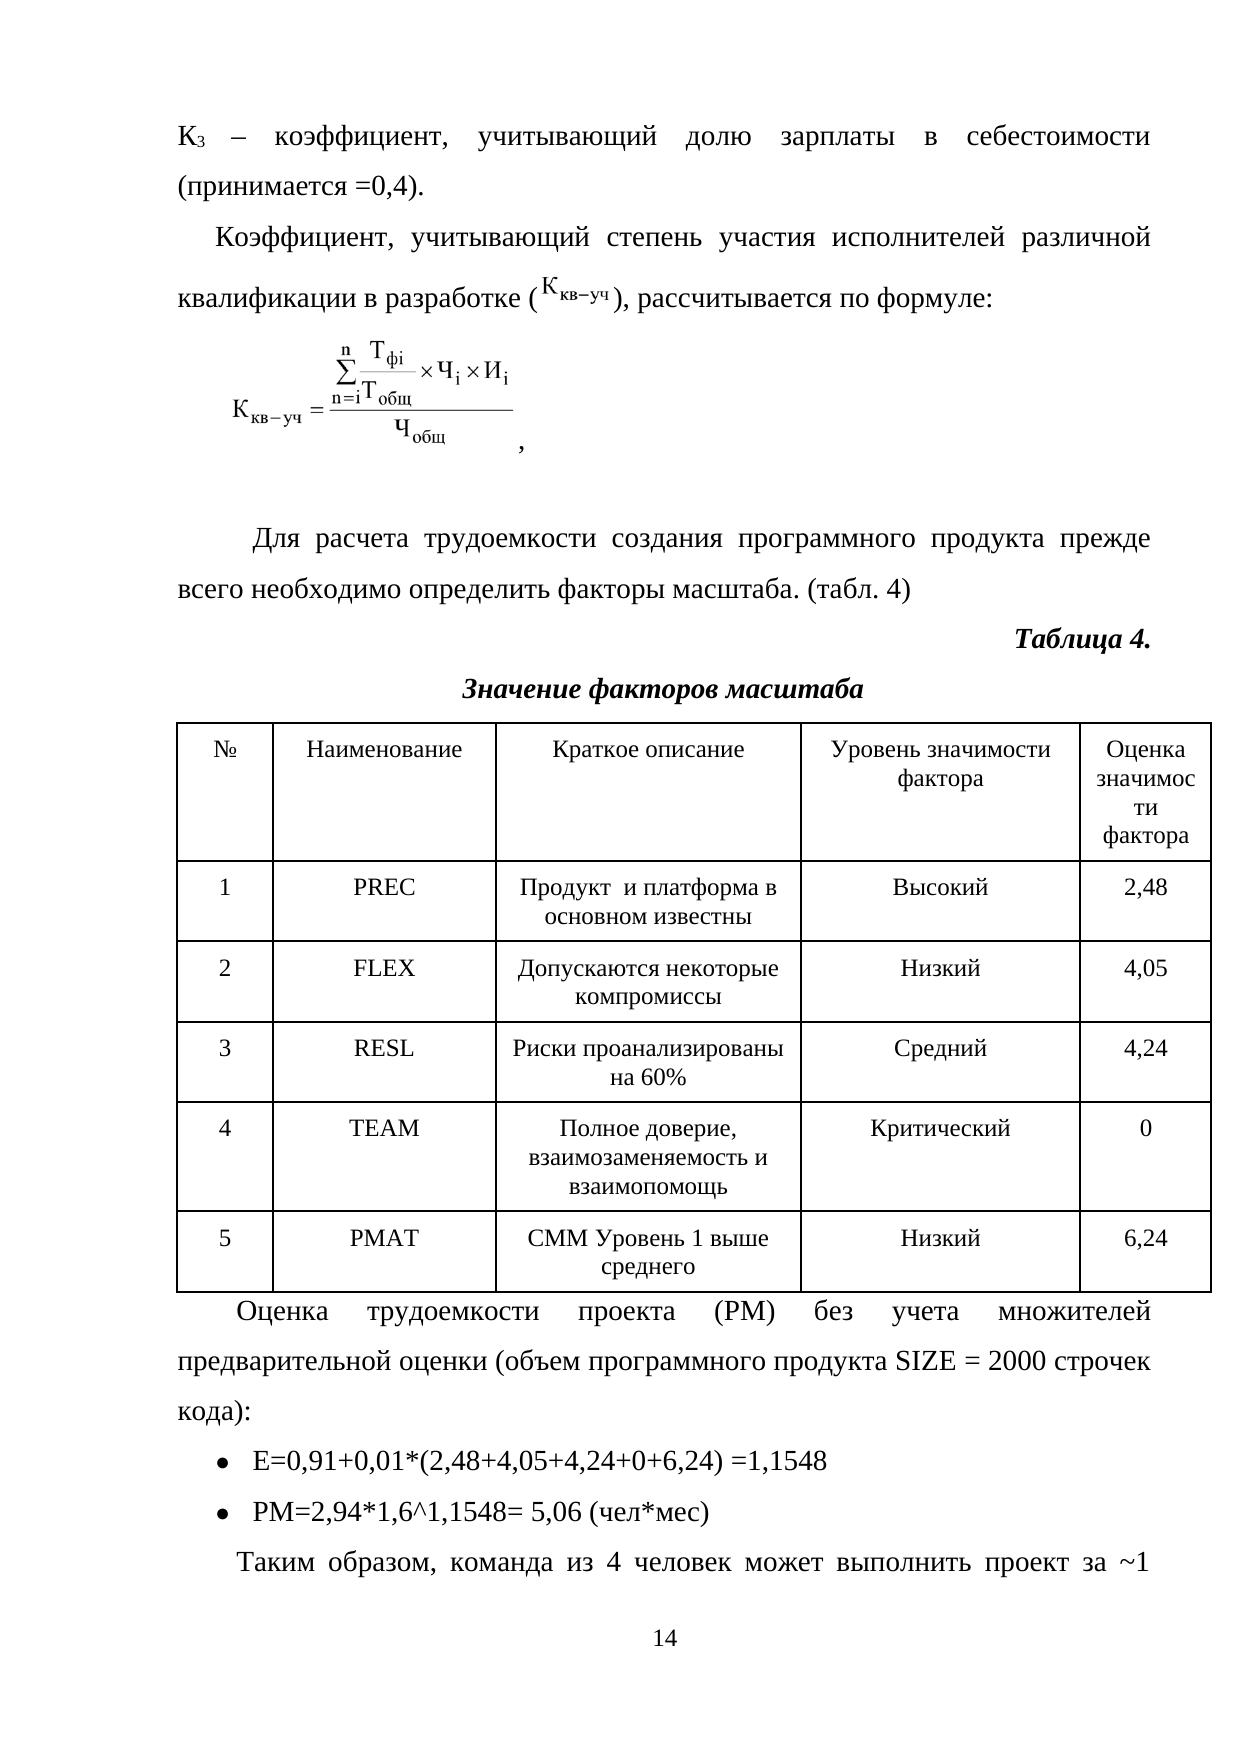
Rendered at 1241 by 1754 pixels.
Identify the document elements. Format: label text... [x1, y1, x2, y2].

table_cell RESL [274, 1023, 495, 1101]
table_header № [178, 724, 272, 860]
table_cell Полное доверие, взаимозаменяемость и взаимопомощь [497, 1103, 800, 1210]
text Оценка трудоемкости проекта (PM) без учета множителей предварительной оценки (объем программного продукта SIZE = 2000 строчек кода): [177, 1293, 1152, 1427]
table_cell 2 [178, 942, 272, 1021]
table_cell Продукт и платформа в основном известны [497, 862, 800, 940]
table_cell 5 [178, 1212, 272, 1291]
table_cell [1064, 333, 1152, 470]
table_cell 2,48 [1081, 862, 1210, 940]
table_cell 4 [178, 1103, 272, 1210]
list PM=2,94*1,6^1,1548= 5,06 (чел*мес) [215, 1494, 1152, 1527]
table_cell 0 [1081, 1103, 1210, 1210]
text Для расчета трудоемкости создания программного продукта прежде всего необходимо определить факторы масштаба. (табл. 4) [177, 521, 1152, 604]
picture [228, 332, 518, 450]
list E=0,91+0,01*(2,48+4,05+4,24+0+6,24) =1,1548 [215, 1443, 1152, 1477]
table_cell Высокий [802, 862, 1079, 940]
table_cell PMAT [274, 1212, 495, 1291]
table_cell 6,24 [1081, 1212, 1210, 1291]
table_cell 1 [178, 862, 272, 940]
table_cell Критический [802, 1103, 1079, 1210]
table_cell Риски проанализированы на 60% [497, 1023, 800, 1101]
table_cell PREC [274, 862, 495, 940]
table_cell 4,05 [1081, 942, 1210, 1021]
text Коэффициент, учитывающий степень участия исполнителей различной квалификации в разработке (), рассчитывается по формуле: [177, 219, 1152, 314]
table_cell Допускаются некоторые компромиссы [497, 942, 800, 1021]
text Значение факторов масштаба [177, 671, 1152, 705]
table_header Краткое описание [497, 724, 800, 860]
text К3 – коэффициент, учитывающий долю зарплаты в себестоимости (принимается =0,4). [177, 118, 1152, 202]
table_cell Средний [802, 1023, 1079, 1101]
table_cell 4,24 [1081, 1023, 1210, 1101]
table_cell , [177, 333, 1064, 470]
table_cell TEAM [274, 1103, 495, 1210]
picture [537, 269, 613, 308]
table_cell Низкий [802, 1212, 1079, 1291]
table_header Наименование [274, 724, 495, 860]
table_cell Низкий [802, 942, 1079, 1021]
text Таким образом, команда из 4 человек может выполнить проект за ~1 [177, 1544, 1152, 1578]
text Таблица 4. [177, 621, 1152, 655]
table_header Уровень значимости фактора [802, 724, 1079, 860]
table_cell СММ Уровень 1 выше среднего [497, 1212, 800, 1291]
table_header Оценка значимости фактора [1081, 724, 1210, 860]
table_cell 3 [178, 1023, 272, 1101]
table_cell FLEX [274, 942, 495, 1021]
